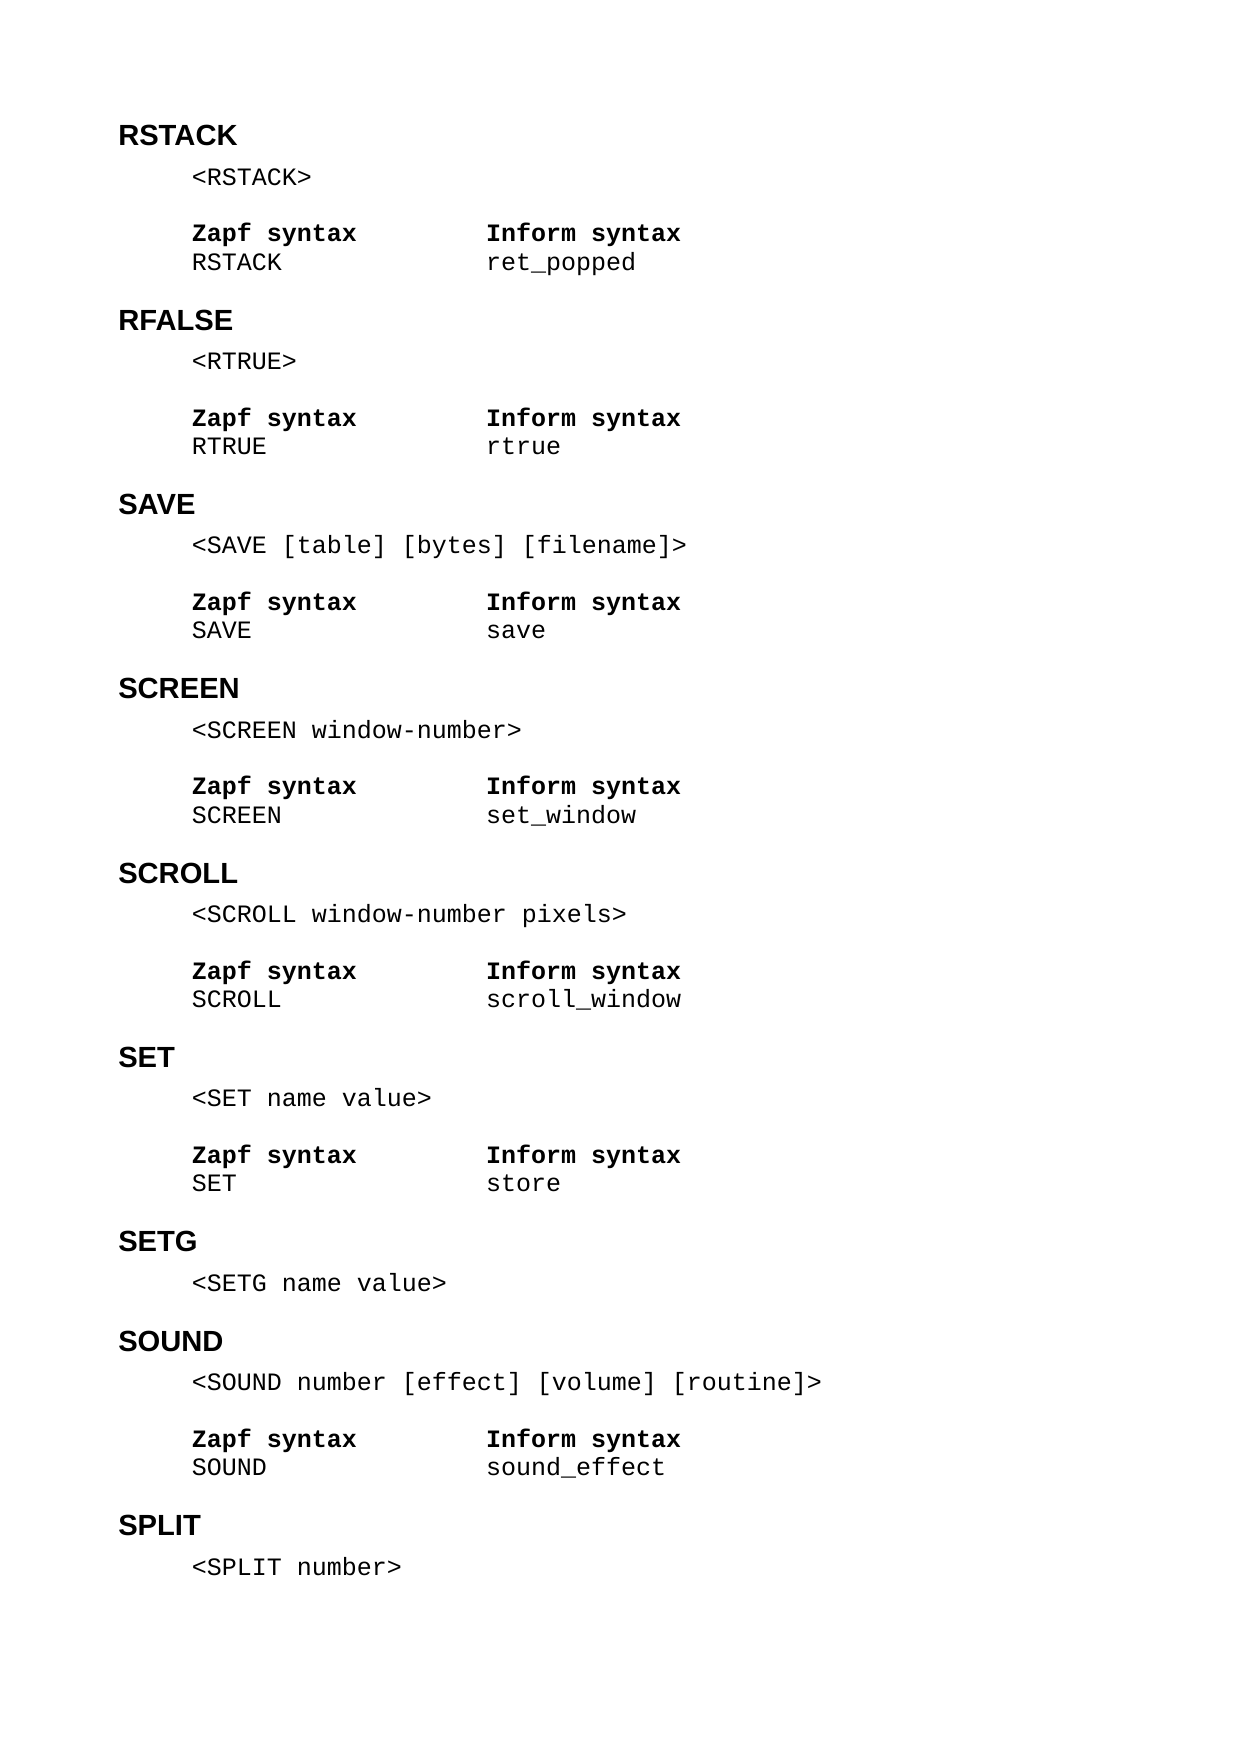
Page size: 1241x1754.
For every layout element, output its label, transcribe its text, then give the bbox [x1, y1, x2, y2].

text SCROLL scroll_window [192, 987, 1122, 1015]
text SOUND sound_effect [192, 1455, 1122, 1483]
text Zapf syntax Inform syntax [192, 1143, 1122, 1171]
text RSTACK ret_popped [192, 249, 1122, 277]
subtitle SOUND [118, 1324, 1122, 1357]
subtitle SCROLL [118, 856, 1122, 889]
text <SPLIT number> [192, 1554, 1122, 1582]
text <SCROLL window-number pixels> [192, 902, 1122, 930]
text SAVE save [192, 618, 1122, 646]
text SCREEN set_window [192, 802, 1122, 831]
text <RTRUE> [192, 348, 1122, 377]
subtitle RFALSE [118, 302, 1122, 336]
subtitle SCREEN [118, 671, 1122, 705]
subtitle SPLIT [118, 1508, 1122, 1542]
text <SETG name value> [192, 1270, 1122, 1299]
subtitle SAVE [118, 487, 1122, 520]
text Zapf syntax Inform syntax [192, 774, 1122, 802]
text Zapf syntax Inform syntax [192, 589, 1122, 618]
text <SOUND number [effect] [volume] [routine]> [192, 1370, 1122, 1398]
text RTRUE rtrue [192, 433, 1122, 462]
text Zapf syntax Inform syntax [192, 405, 1122, 433]
text SET store [192, 1171, 1122, 1199]
text Zapf syntax Inform syntax [192, 221, 1122, 249]
text <SET name value> [192, 1086, 1122, 1114]
text <RSTACK> [192, 164, 1122, 192]
text Zapf syntax Inform syntax [192, 1426, 1122, 1455]
subtitle SETG [118, 1224, 1122, 1258]
text Zapf syntax Inform syntax [192, 958, 1122, 987]
subtitle SET [118, 1040, 1122, 1073]
text <SAVE [table] [bytes] [filename]> [192, 533, 1122, 561]
text <SCREEN window-number> [192, 717, 1122, 746]
subtitle RSTACK [118, 118, 1122, 152]
